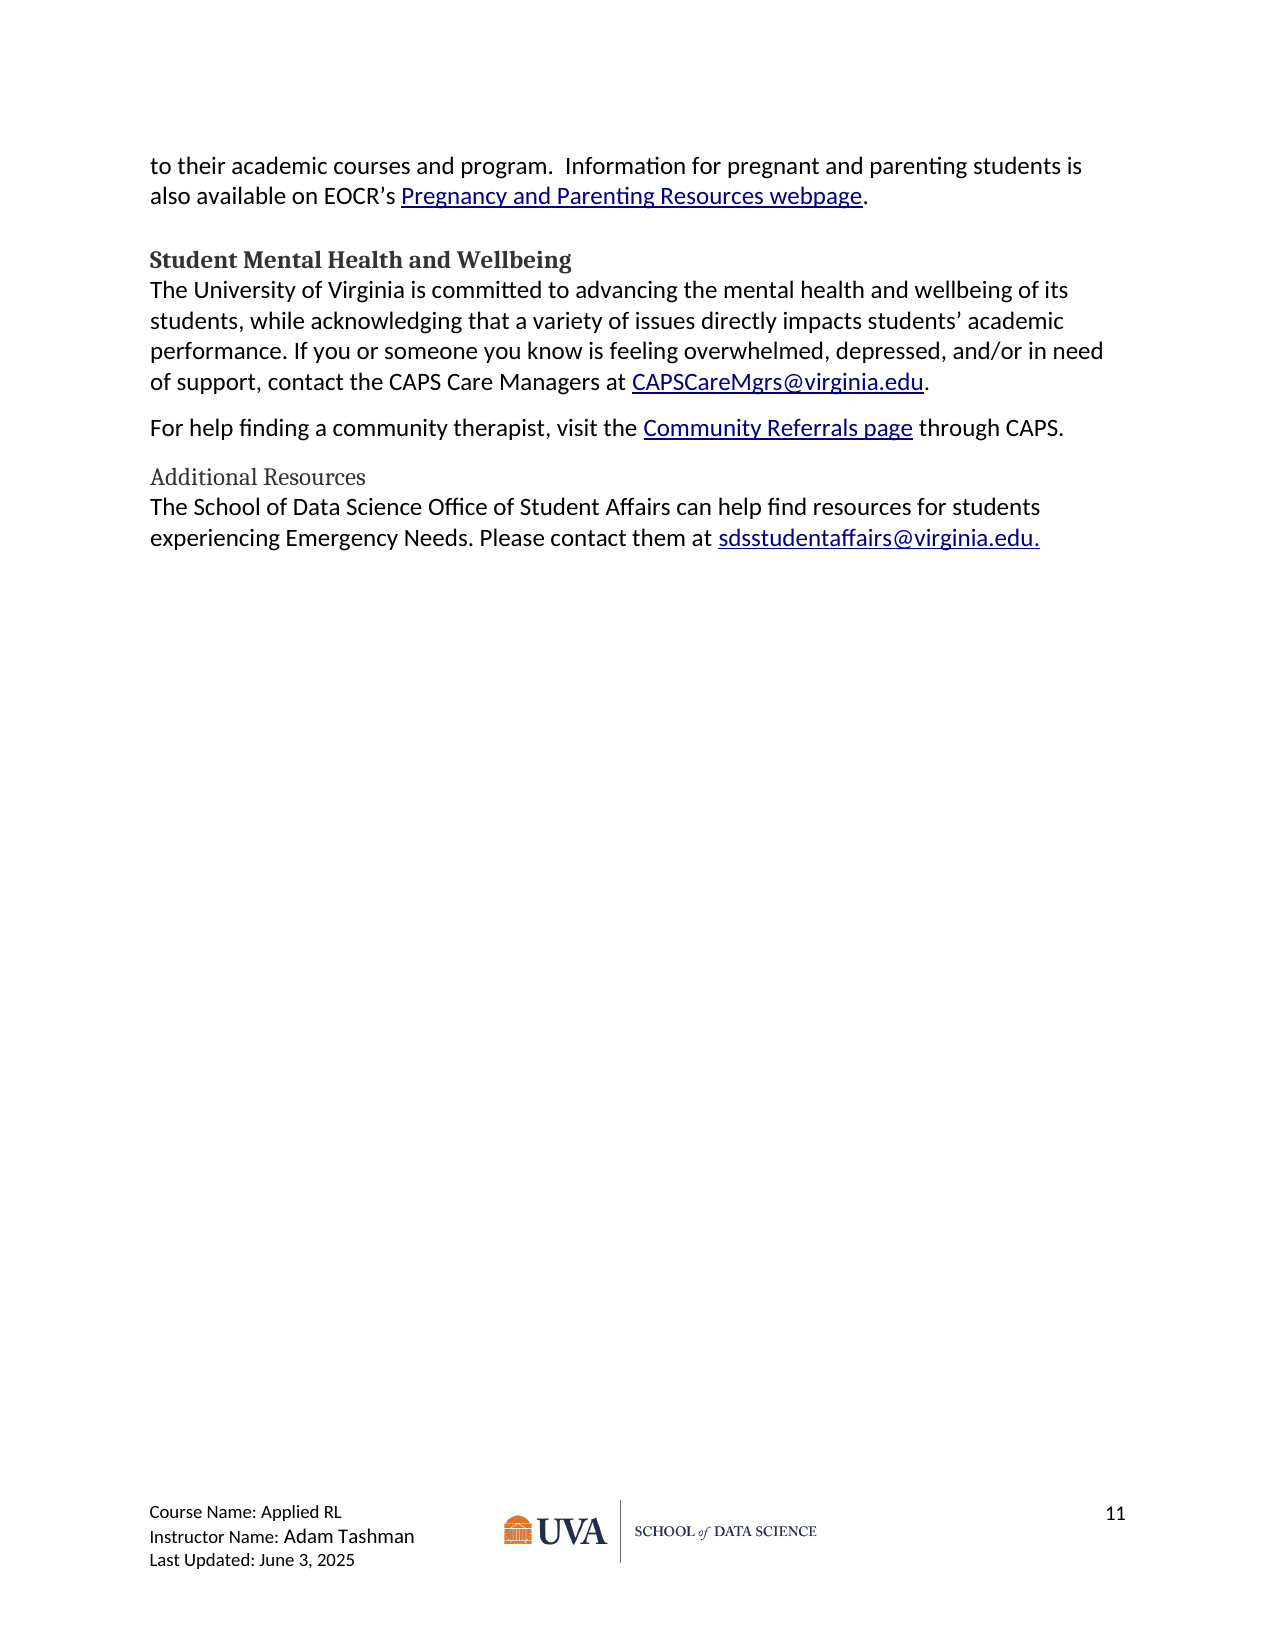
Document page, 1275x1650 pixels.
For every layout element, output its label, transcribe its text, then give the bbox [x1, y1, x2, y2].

text For help finding a community therapist, visit the Community Referrals page through CAPS. [150, 412, 1125, 443]
text to their academic courses and program. Information for pregnant and parenting students is also available on EOCR’s Pregnancy and Parenting Resources webpage. [150, 150, 1125, 211]
text The School of Data Science Office of Student Affairs can help find resources for students experiencing Emergency Needs. Please contact them at sdsstudentaffairs@virginia.edu. [150, 491, 1125, 552]
text The University of Virginia is committed to advancing the mental health and wellbeing of its students, while acknowledging that a variety of issues directly impacts students’ academic performance. If you or someone you know is feeling overwhelmed, depressed, and/or in need of support, contact the CAPS Care Managers at CAPSCareMgrs@virginia.edu. [150, 274, 1125, 397]
subtitle Student Mental Health and Wellbeing [150, 246, 1125, 274]
picture [504, 1500, 817, 1563]
subtitle Additional Resources [150, 462, 1125, 491]
